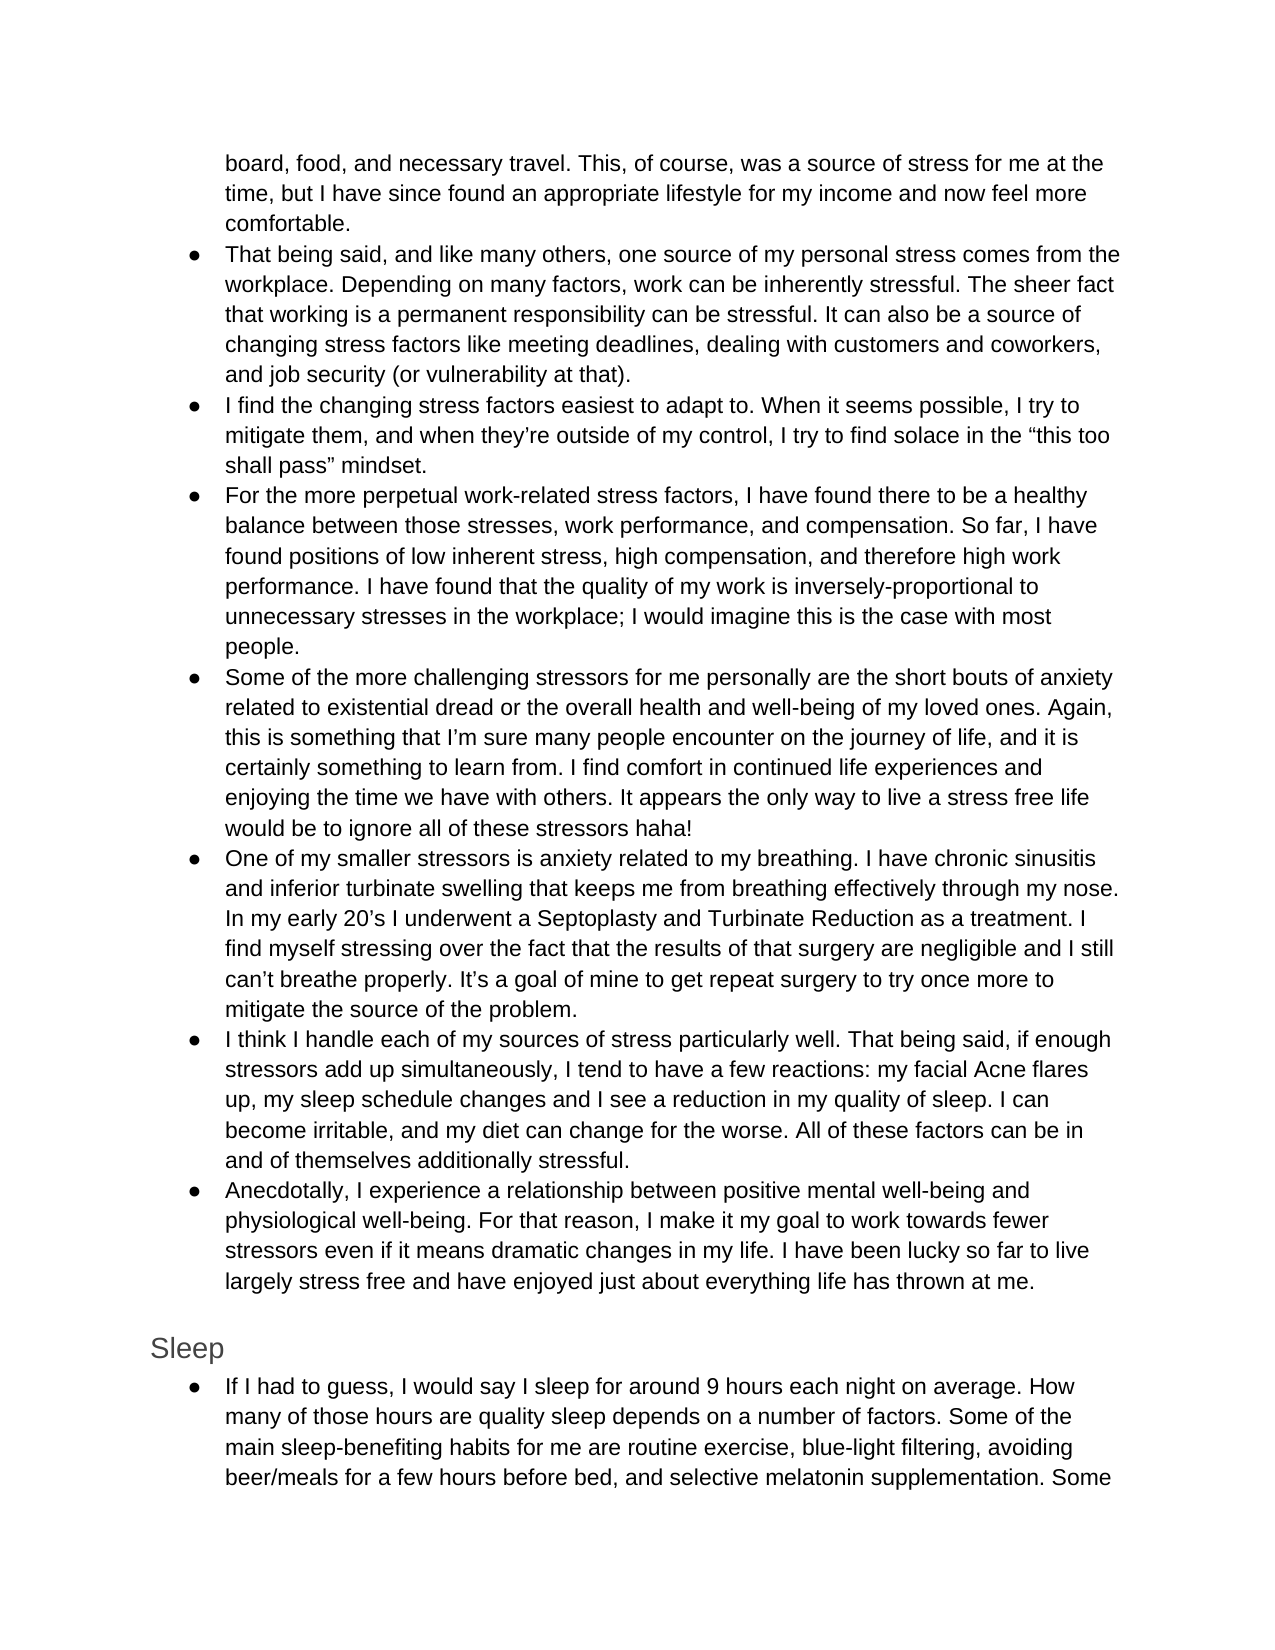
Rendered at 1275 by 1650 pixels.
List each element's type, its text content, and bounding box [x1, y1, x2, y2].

list For the more perpetual work-related stress factors, I have found there to be a healthy balance between those stresses, work performance, and compensation. So far, I have found positions of low inherent stress, high compensation, and therefore high work performance. I have found that the quality of my work is inversely-proportional to unnecessary stresses in the workplace; I would imagine this is the case with most people. [187, 482, 1125, 660]
list Anecdotally, I experience a relationship between positive mental well-being and physiological well-being. For that reason, I make it my goal to work towards fewer stressors even if it means dramatic changes in my life. I have been lucky so far to live largely stress free and have enjoyed just about everything life has thrown at me. [187, 1177, 1125, 1294]
list I find the changing stress factors easiest to adapt to. When it seems possible, I try to mitigate them, and when they’re outside of my control, I try to find solace in the “this too shall pass” mindset. [187, 392, 1125, 478]
list That being said, and like many others, one source of my personal stress comes from the workplace. Depending on many factors, work can be inherently stressful. The sheer fact that working is a permanent responsibility can be stressful. It can also be a source of changing stress factors like meeting deadlines, dealing with customers and coworkers, and job security (or vulnerability at that). [187, 241, 1125, 388]
subtitle Sleep [150, 1331, 1125, 1365]
list Some of the more challenging stressors for me personally are the short bouts of anxiety related to existential dread or the overall health and well-being of my loved ones. Again, this is something that I’m sure many people encounter on the journey of life, and it is certainly something to learn from. I find comfort in continued life experiences and enjoying the time we have with others. It appears the only way to live a stress free life would be to ignore all of these stressors haha! [187, 663, 1125, 841]
list board, food, and necessary travel. This, of course, was a source of stress for me at the time, but I have since found an appropriate lifestyle for my income and now feel more comfortable. [187, 150, 1125, 237]
list I think I handle each of my sources of stress particularly well. That being said, if enough stressors add up simultaneously, I tend to have a few reactions: my facial Acne flares up, my sleep schedule changes and I see a reduction in my quality of sleep. I can become irritable, and my diet can change for the worse. All of these factors can be in and of themselves additionally stressful. [187, 1026, 1125, 1173]
list If I had to guess, I would say I sleep for around 9 hours each night on average. How many of those hours are quality sleep depends on a number of factors. Some of the main sleep-benefiting habits for me are routine exercise, blue-light filtering, avoiding beer/meals for a few hours before bed, and selective melatonin supplementation. Some [187, 1373, 1125, 1490]
list One of my smaller stressors is anxiety related to my breathing. I have chronic sinusitis and inferior turbinate swelling that keeps me from breathing effectively through my nose. In my early 20’s I underwent a Septoplasty and Turbinate Reduction as a treatment. I find myself stressing over the fact that the results of that surgery are negligible and I still can’t breathe properly. It’s a goal of mine to get repeat surgery to try once more to mitigate the source of the problem. [187, 845, 1125, 1022]
